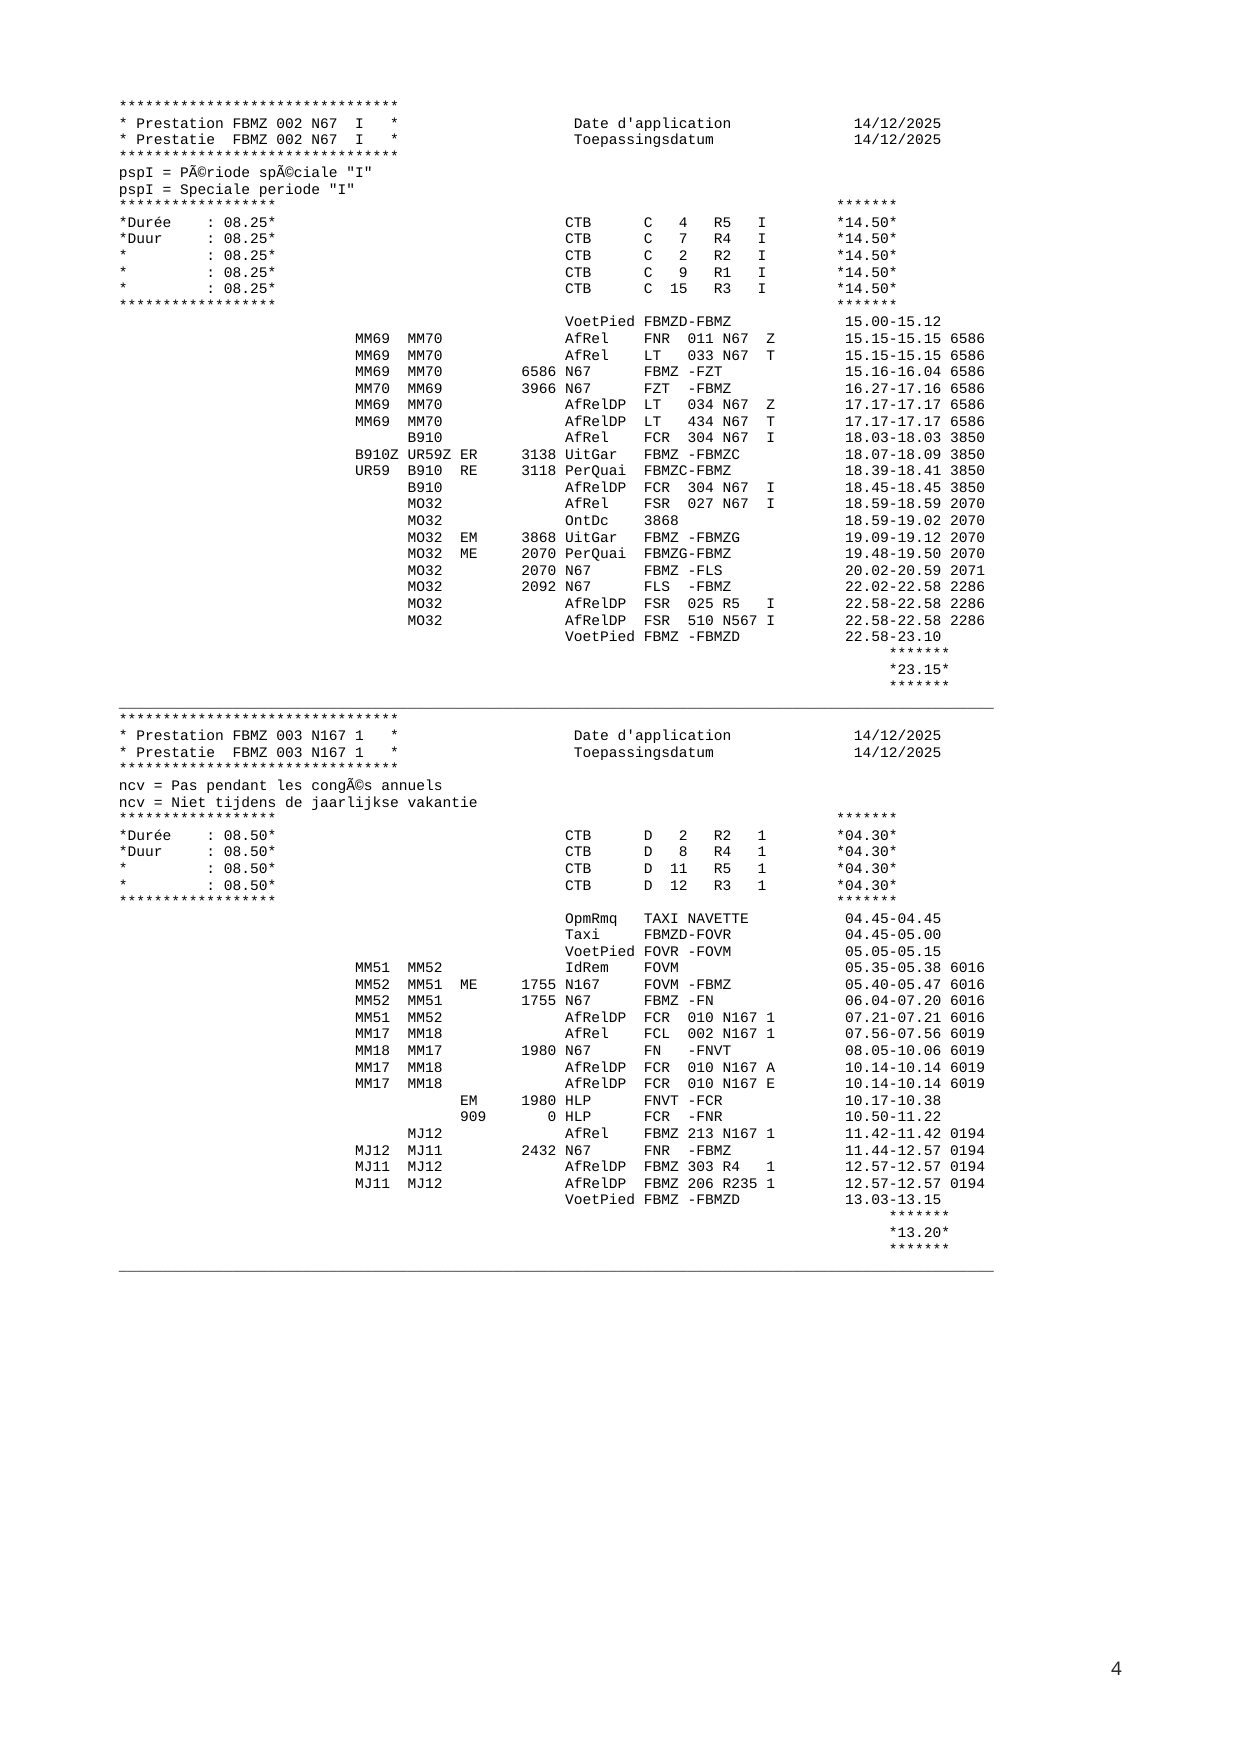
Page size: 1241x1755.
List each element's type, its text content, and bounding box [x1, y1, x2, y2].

text ******************************** * Prestation FBMZ 002 N67 I * Date d'application 14/12/2025 * Prestatie FBMZ 002 N67 I * Toepassingsdatum 14/12/2025 ******************************** pspI = PÃ©riode spÃ©ciale "I" pspI = Speciale periode "I" ****************** ******* *Durée : 08.25* CTB C 4 R5 I *14.50* *Duur : 08.25* CTB C 7 R4 I *14.50* * : 08.25* CTB C 2 R2 I *14.50* * : 08.25* CTB C 9 R1 I *14.50* * : 08.25* CTB C 15 R3 I *14.50* ****************** ******* VoetPied FBMZD-FBMZ 15.00-15.12 MM69 MM70 AfRel FNR 011 N67 Z 15.15-15.15 6586 MM69 MM70 AfRel LT 033 N67 T 15.15-15.15 6586 MM69 MM70 6586 N67 FBMZ -FZT 15.16-16.04 6586 MM70 MM69 3966 N67 FZT -FBMZ 16.27-17.16 6586 MM69 MM70 AfRelDP LT 034 N67 Z 17.17-17.17 6586 MM69 MM70 AfRelDP LT 434 N67 T 17.17-17.17 6586 B910 AfRel FCR 304 N67 I 18.03-18.03 3850 B910Z UR59Z ER 3138 UitGar FBMZ -FBMZC 18.07-18.09 3850 UR59 B910 RE 3118 PerQuai FBMZC-FBMZ 18.39-18.41 3850 B910 AfRelDP FCR 304 N67 I 18.45-18.45 3850 MO32 AfRel FSR 027 N67 I 18.59-18.59 2070 MO32 OntDc 3868 18.59-19.02 2070 MO32 EM 3868 UitGar FBMZ -FBMZG 19.09-19.12 2070 MO32 ME 2070 PerQuai FBMZG-FBMZ 19.48-19.50 2070 MO32 2070 N67 FBMZ -FLS 20.02-20.59 2071 MO32 2092 N67 FLS -FBMZ 22.02-22.58 2286 MO32 AfRelDP FSR 025 R5 I 22.58-22.58 2286 MO32 AfRelDP FSR 510 N567 I 22.58-22.58 2286 VoetPied FBMZ -FBMZD 22.58-23.10 ******* *23.15* ******* ____________________________________________________________________________________________________ [119, 99, 1122, 712]
text ******************************** * Prestation FBMZ 003 N167 1 * Date d'application 14/12/2025 * Prestatie FBMZ 003 N167 1 * Toepassingsdatum 14/12/2025 ******************************** ncv = Pas pendant les congÃ©s annuels ncv = Niet tijdens de jaarlijkse vakantie ****************** ******* *Durée : 08.50* CTB D 2 R2 1 *04.30* *Duur : 08.50* CTB D 8 R4 1 *04.30* * : 08.50* CTB D 11 R5 1 *04.30* * : 08.50* CTB D 12 R3 1 *04.30* ****************** ******* OpmRmq TAXI NAVETTE 04.45-04.45 Taxi FBMZD-FOVR 04.45-05.00 VoetPied FOVR -FOVM 05.05-05.15 MM51 MM52 IdRem FOVM 05.35-05.38 6016 MM52 MM51 ME 1755 N167 FOVM -FBMZ 05.40-05.47 6016 MM52 MM51 1755 N67 FBMZ -FN 06.04-07.20 6016 MM51 MM52 AfRelDP FCR 010 N167 1 07.21-07.21 6016 MM17 MM18 AfRel FCL 002 N167 1 07.56-07.56 6019 MM18 MM17 1980 N67 FN -FNVT 08.05-10.06 6019 MM17 MM18 AfRelDP FCR 010 N167 A 10.14-10.14 6019 MM17 MM18 AfRelDP FCR 010 N167 E 10.14-10.14 6019 EM 1980 HLP FNVT -FCR 10.17-10.38 909 0 HLP FCR -FNR 10.50-11.22 MJ12 AfRel FBMZ 213 N167 1 11.42-11.42 0194 MJ12 MJ11 2432 N67 FNR -FBMZ 11.44-12.57 0194 MJ11 MJ12 AfRelDP FBMZ 303 R4 1 12.57-12.57 0194 MJ11 MJ12 AfRelDP FBMZ 206 R235 1 12.57-12.57 0194 VoetPied FBMZ -FBMZD 13.03-13.15 ******* *13.20* ******* ____________________________________________________________________________________________________ [119, 712, 1122, 1275]
